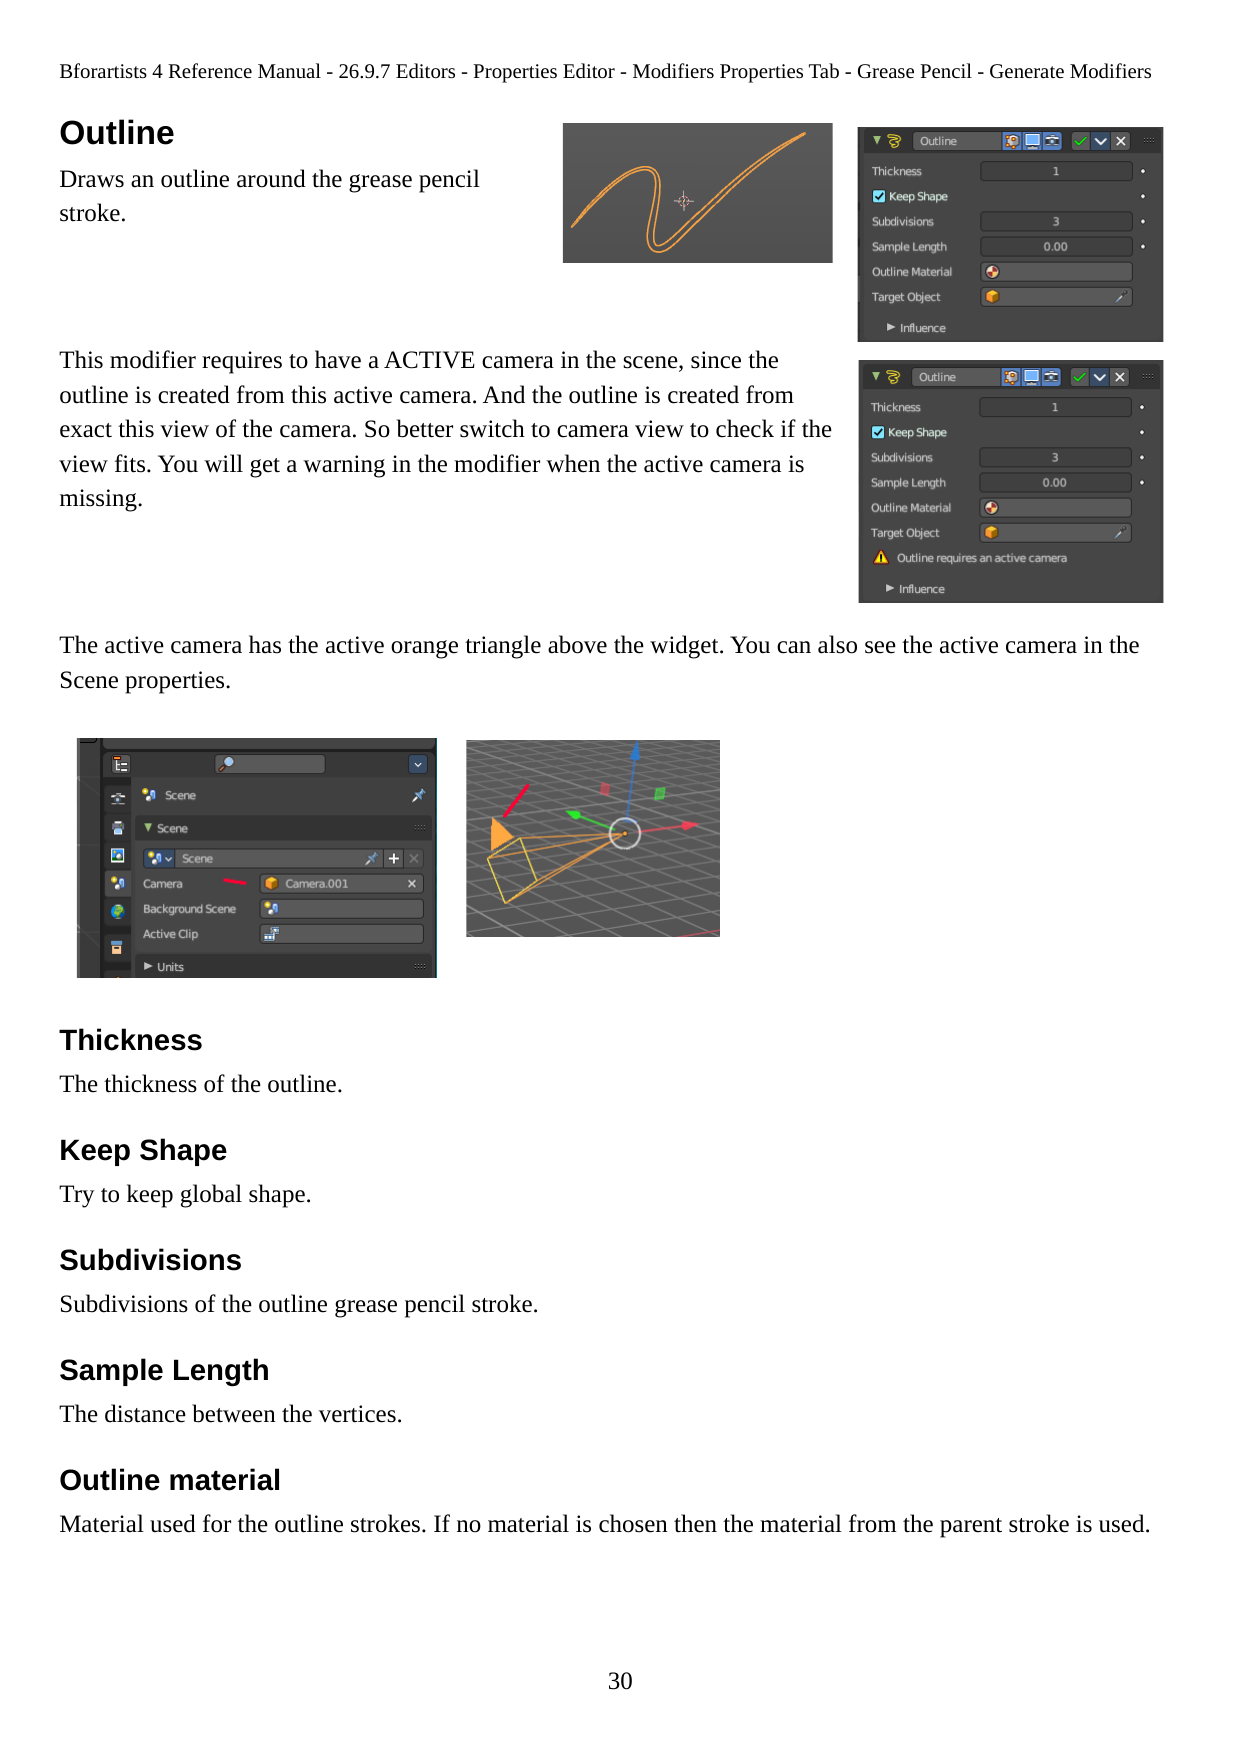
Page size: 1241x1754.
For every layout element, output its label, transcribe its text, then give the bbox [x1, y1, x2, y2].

text This modifier requires to have a ACTIVE camera in the scene, since the outline is created from this active camera. And the outline is created from exact this view of the camera. So better switch to camera view to check if the view fits. You will get a warning in the modifier when the active camera is missing. [59, 345, 1181, 512]
subtitle Outline [59, 113, 1181, 151]
subtitle Outline material [59, 1463, 1181, 1496]
picture [562, 123, 833, 263]
subtitle Subdivisions [59, 1243, 1181, 1277]
text Subdivisions of the outline grease pencil stroke. [59, 1289, 1181, 1318]
text Draws an outline around the grease pencil stroke. [59, 164, 562, 227]
picture [858, 360, 1164, 603]
text The thickness of the outline. [59, 1069, 1181, 1098]
text The distance between the vertices. [59, 1399, 1181, 1428]
text [833, 164, 857, 227]
text The active camera has the active orange triangle above the widget. You can also see the active camera in the Scene properties. [59, 631, 1181, 694]
picture [76, 738, 437, 978]
text Material used for the outline strokes. If no material is chosen then the material from the parent stroke is used. [59, 1509, 1181, 1538]
subtitle Sample Length [59, 1353, 1181, 1386]
subtitle Thickness [59, 1023, 1181, 1057]
text Try to keep global shape. [59, 1179, 1181, 1208]
subtitle Keep Shape [59, 1133, 1181, 1167]
picture [857, 127, 1164, 342]
picture [466, 740, 720, 937]
text [1164, 164, 1181, 227]
